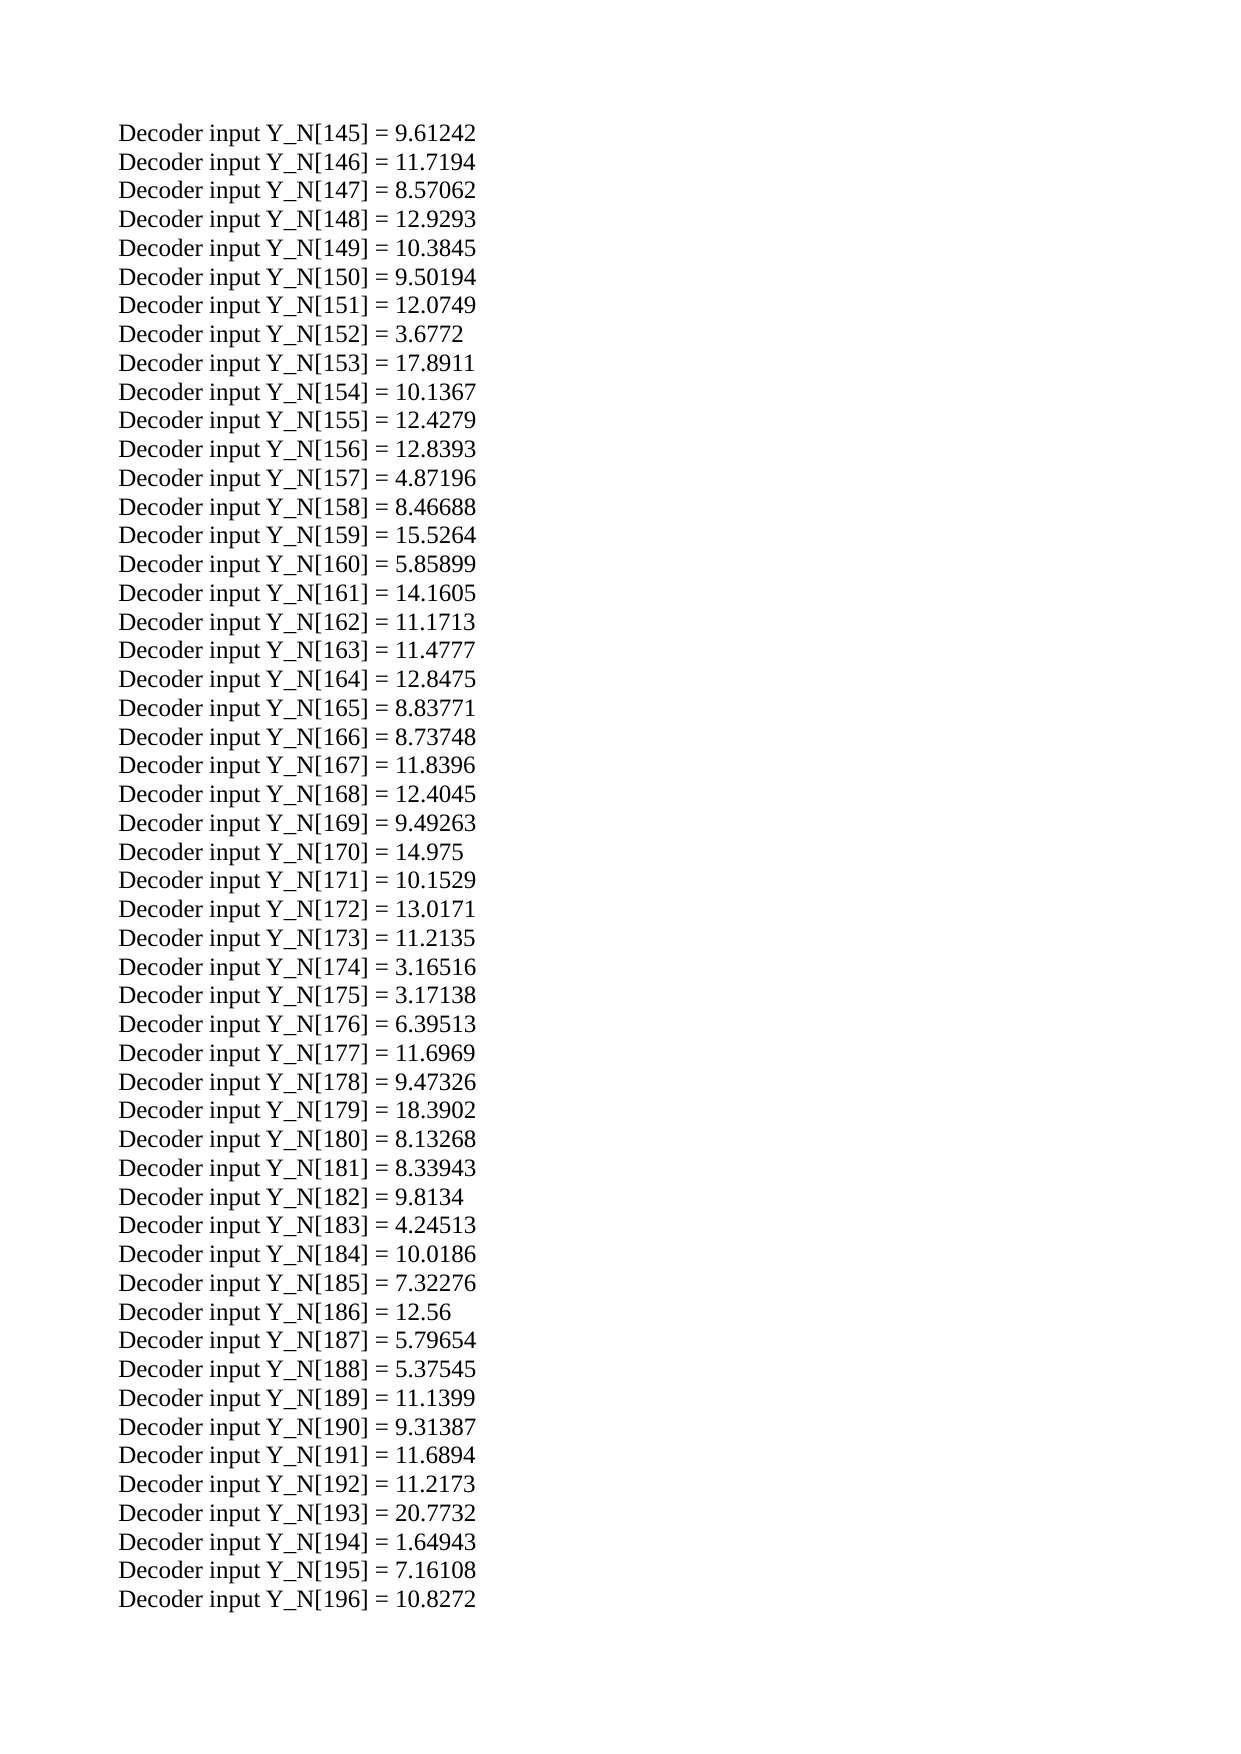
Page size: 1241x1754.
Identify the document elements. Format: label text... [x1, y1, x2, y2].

text Decoder input Y_N[146] = 11.7194 [118, 147, 1122, 176]
text Decoder input Y_N[186] = 12.56 [118, 1297, 1122, 1326]
text Decoder input Y_N[148] = 12.9293 [118, 204, 1122, 233]
text Decoder input Y_N[155] = 12.4279 [118, 406, 1122, 434]
text Decoder input Y_N[176] = 6.39513 [118, 1009, 1122, 1038]
text Decoder input Y_N[158] = 8.46688 [118, 492, 1122, 521]
text Decoder input Y_N[175] = 3.17138 [118, 981, 1122, 1009]
text Decoder input Y_N[168] = 12.4045 [118, 779, 1122, 808]
text Decoder input Y_N[153] = 17.8911 [118, 348, 1122, 377]
text Decoder input Y_N[188] = 5.37545 [118, 1354, 1122, 1383]
text Decoder input Y_N[192] = 11.2173 [118, 1469, 1122, 1498]
text Decoder input Y_N[151] = 12.0749 [118, 291, 1122, 319]
text Decoder input Y_N[166] = 8.73748 [118, 722, 1122, 751]
text Decoder input Y_N[162] = 11.1713 [118, 607, 1122, 636]
text Decoder input Y_N[167] = 11.8396 [118, 751, 1122, 779]
text Decoder input Y_N[147] = 8.57062 [118, 176, 1122, 204]
text Decoder input Y_N[185] = 7.32276 [118, 1268, 1122, 1297]
text Decoder input Y_N[173] = 11.2135 [118, 923, 1122, 952]
text Decoder input Y_N[150] = 9.50194 [118, 262, 1122, 291]
text Decoder input Y_N[164] = 12.8475 [118, 664, 1122, 693]
text Decoder input Y_N[159] = 15.5264 [118, 521, 1122, 549]
text Decoder input Y_N[190] = 9.31387 [118, 1412, 1122, 1441]
text Decoder input Y_N[149] = 10.3845 [118, 233, 1122, 262]
text Decoder input Y_N[181] = 8.33943 [118, 1153, 1122, 1182]
text Decoder input Y_N[187] = 5.79654 [118, 1326, 1122, 1354]
text Decoder input Y_N[177] = 11.6969 [118, 1038, 1122, 1067]
text Decoder input Y_N[157] = 4.87196 [118, 463, 1122, 492]
text Decoder input Y_N[194] = 1.64943 [118, 1527, 1122, 1556]
text Decoder input Y_N[171] = 10.1529 [118, 866, 1122, 894]
text Decoder input Y_N[145] = 9.61242 [118, 118, 1122, 147]
text Decoder input Y_N[172] = 13.0171 [118, 894, 1122, 923]
text Decoder input Y_N[182] = 9.8134 [118, 1182, 1122, 1211]
text Decoder input Y_N[196] = 10.8272 [118, 1584, 1122, 1613]
text Decoder input Y_N[191] = 11.6894 [118, 1441, 1122, 1469]
text Decoder input Y_N[169] = 9.49263 [118, 808, 1122, 837]
text Decoder input Y_N[152] = 3.6772 [118, 319, 1122, 348]
text Decoder input Y_N[184] = 10.0186 [118, 1239, 1122, 1268]
text Decoder input Y_N[170] = 14.975 [118, 837, 1122, 866]
text Decoder input Y_N[195] = 7.16108 [118, 1556, 1122, 1584]
text Decoder input Y_N[174] = 3.16516 [118, 952, 1122, 981]
text Decoder input Y_N[156] = 12.8393 [118, 434, 1122, 463]
text Decoder input Y_N[160] = 5.85899 [118, 549, 1122, 578]
text Decoder input Y_N[163] = 11.4777 [118, 636, 1122, 664]
text Decoder input Y_N[165] = 8.83771 [118, 693, 1122, 722]
text Decoder input Y_N[154] = 10.1367 [118, 377, 1122, 406]
text Decoder input Y_N[193] = 20.7732 [118, 1498, 1122, 1527]
text Decoder input Y_N[180] = 8.13268 [118, 1124, 1122, 1153]
text Decoder input Y_N[161] = 14.1605 [118, 578, 1122, 607]
text Decoder input Y_N[183] = 4.24513 [118, 1211, 1122, 1239]
text Decoder input Y_N[189] = 11.1399 [118, 1383, 1122, 1412]
text Decoder input Y_N[179] = 18.3902 [118, 1096, 1122, 1124]
text Decoder input Y_N[178] = 9.47326 [118, 1067, 1122, 1096]
